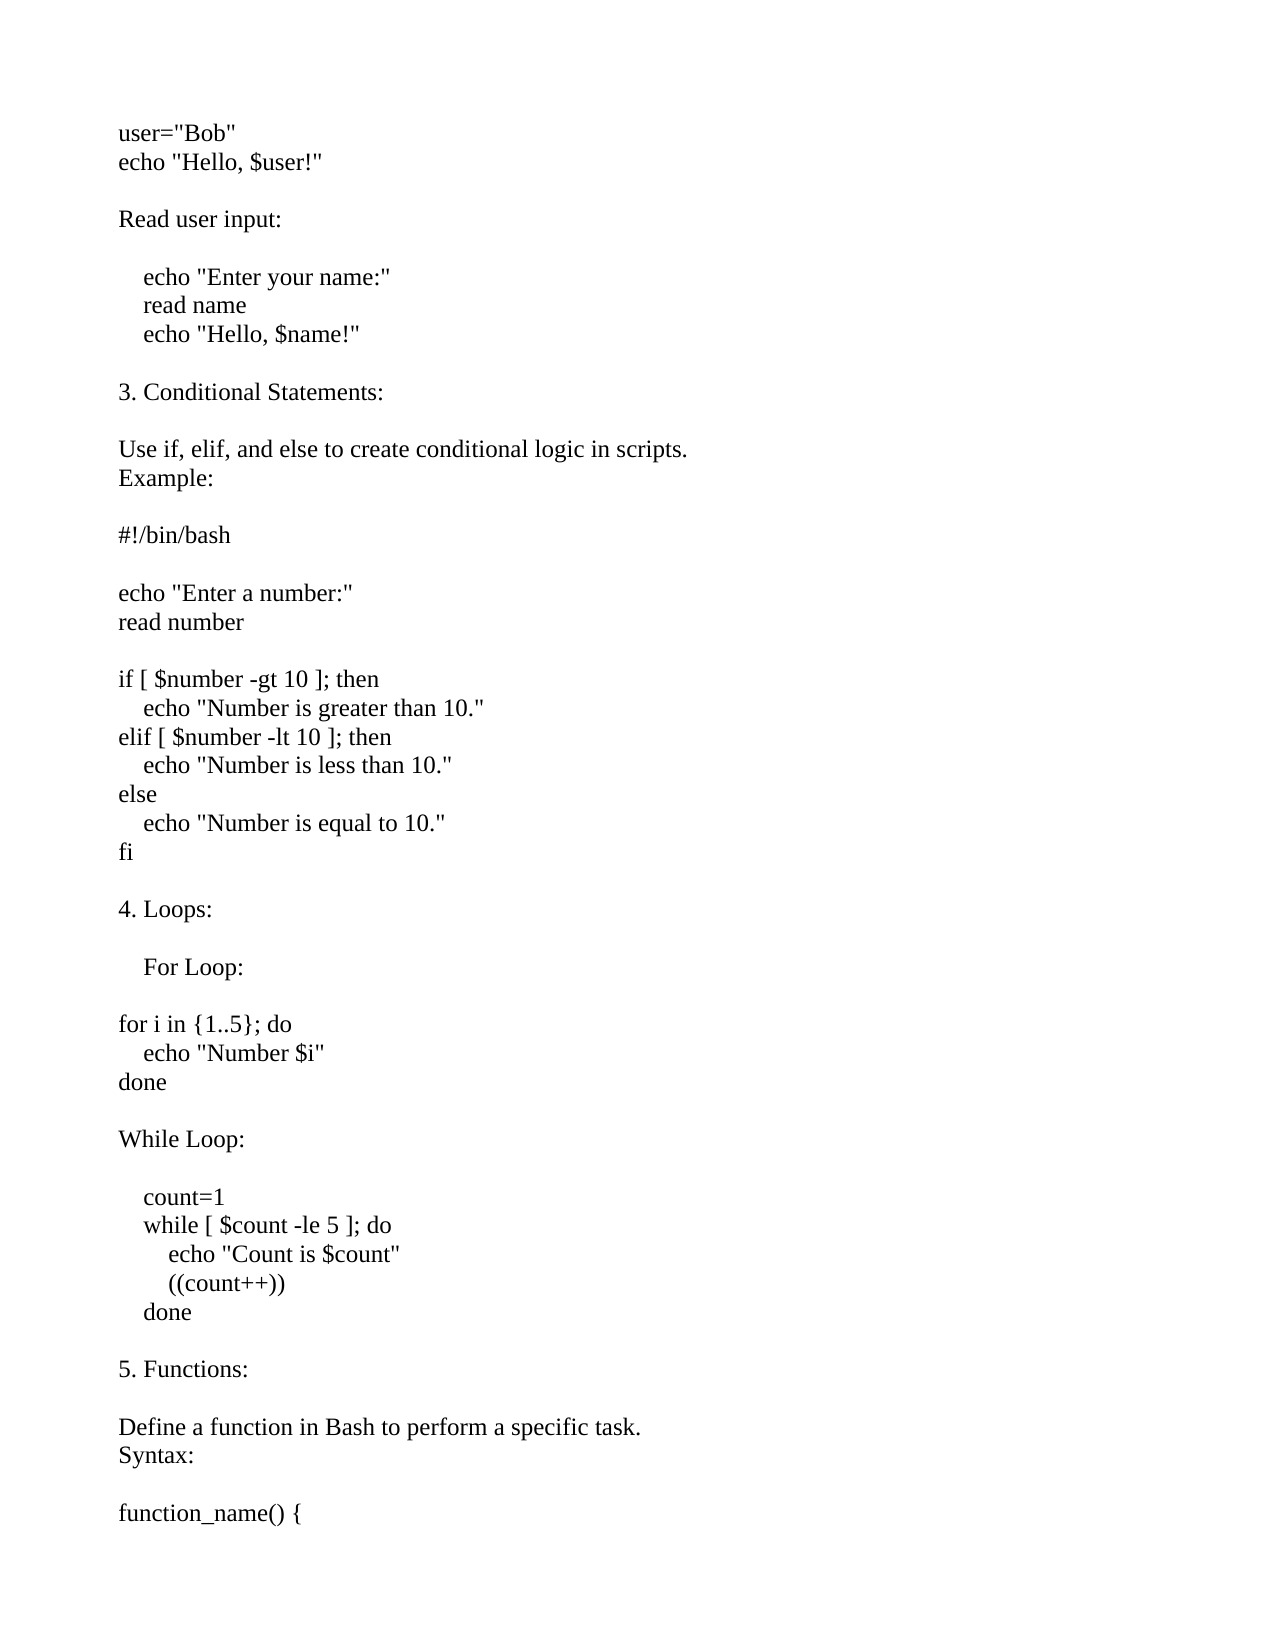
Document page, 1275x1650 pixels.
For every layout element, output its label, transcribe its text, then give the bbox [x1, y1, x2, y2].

text Define a function in Bash to perform a specific task. [118, 1412, 1157, 1441]
text ((count++)) [118, 1268, 1157, 1297]
text For Loop: [118, 952, 1157, 981]
text elif [ $number -lt 10 ]; then [118, 722, 1157, 751]
text for i in {1..5}; do [118, 1009, 1157, 1038]
text 4. Loops: [118, 894, 1157, 923]
text done [118, 1067, 1157, 1096]
text done [118, 1297, 1157, 1326]
text echo "Number is less than 10." [118, 751, 1157, 779]
text Use if, elif, and else to create conditional logic in scripts. [118, 434, 1157, 463]
text read number [118, 607, 1157, 636]
text read name [118, 291, 1157, 319]
text count=1 [118, 1182, 1157, 1211]
text echo "Enter your name:" [118, 262, 1157, 291]
text echo "Number $i" [118, 1038, 1157, 1067]
text Read user input: [118, 204, 1157, 233]
text function_name() { [118, 1498, 1157, 1527]
text user="Bob" [118, 118, 1157, 147]
text if [ $number -gt 10 ]; then [118, 664, 1157, 693]
text else [118, 779, 1157, 808]
text while [ $count -le 5 ]; do [118, 1211, 1157, 1239]
text #!/bin/bash [118, 521, 1157, 549]
text echo "Number is equal to 10." [118, 808, 1157, 837]
text echo "Count is $count" [118, 1239, 1157, 1268]
text echo "Hello, $user!" [118, 147, 1157, 176]
text While Loop: [118, 1124, 1157, 1153]
text echo "Hello, $name!" [118, 319, 1157, 348]
text fi [118, 837, 1157, 866]
text 5. Functions: [118, 1354, 1157, 1383]
text echo "Enter a number:" [118, 578, 1157, 607]
text Example: [118, 463, 1157, 492]
text Syntax: [118, 1441, 1157, 1469]
text echo "Number is greater than 10." [118, 693, 1157, 722]
text 3. Conditional Statements: [118, 377, 1157, 406]
